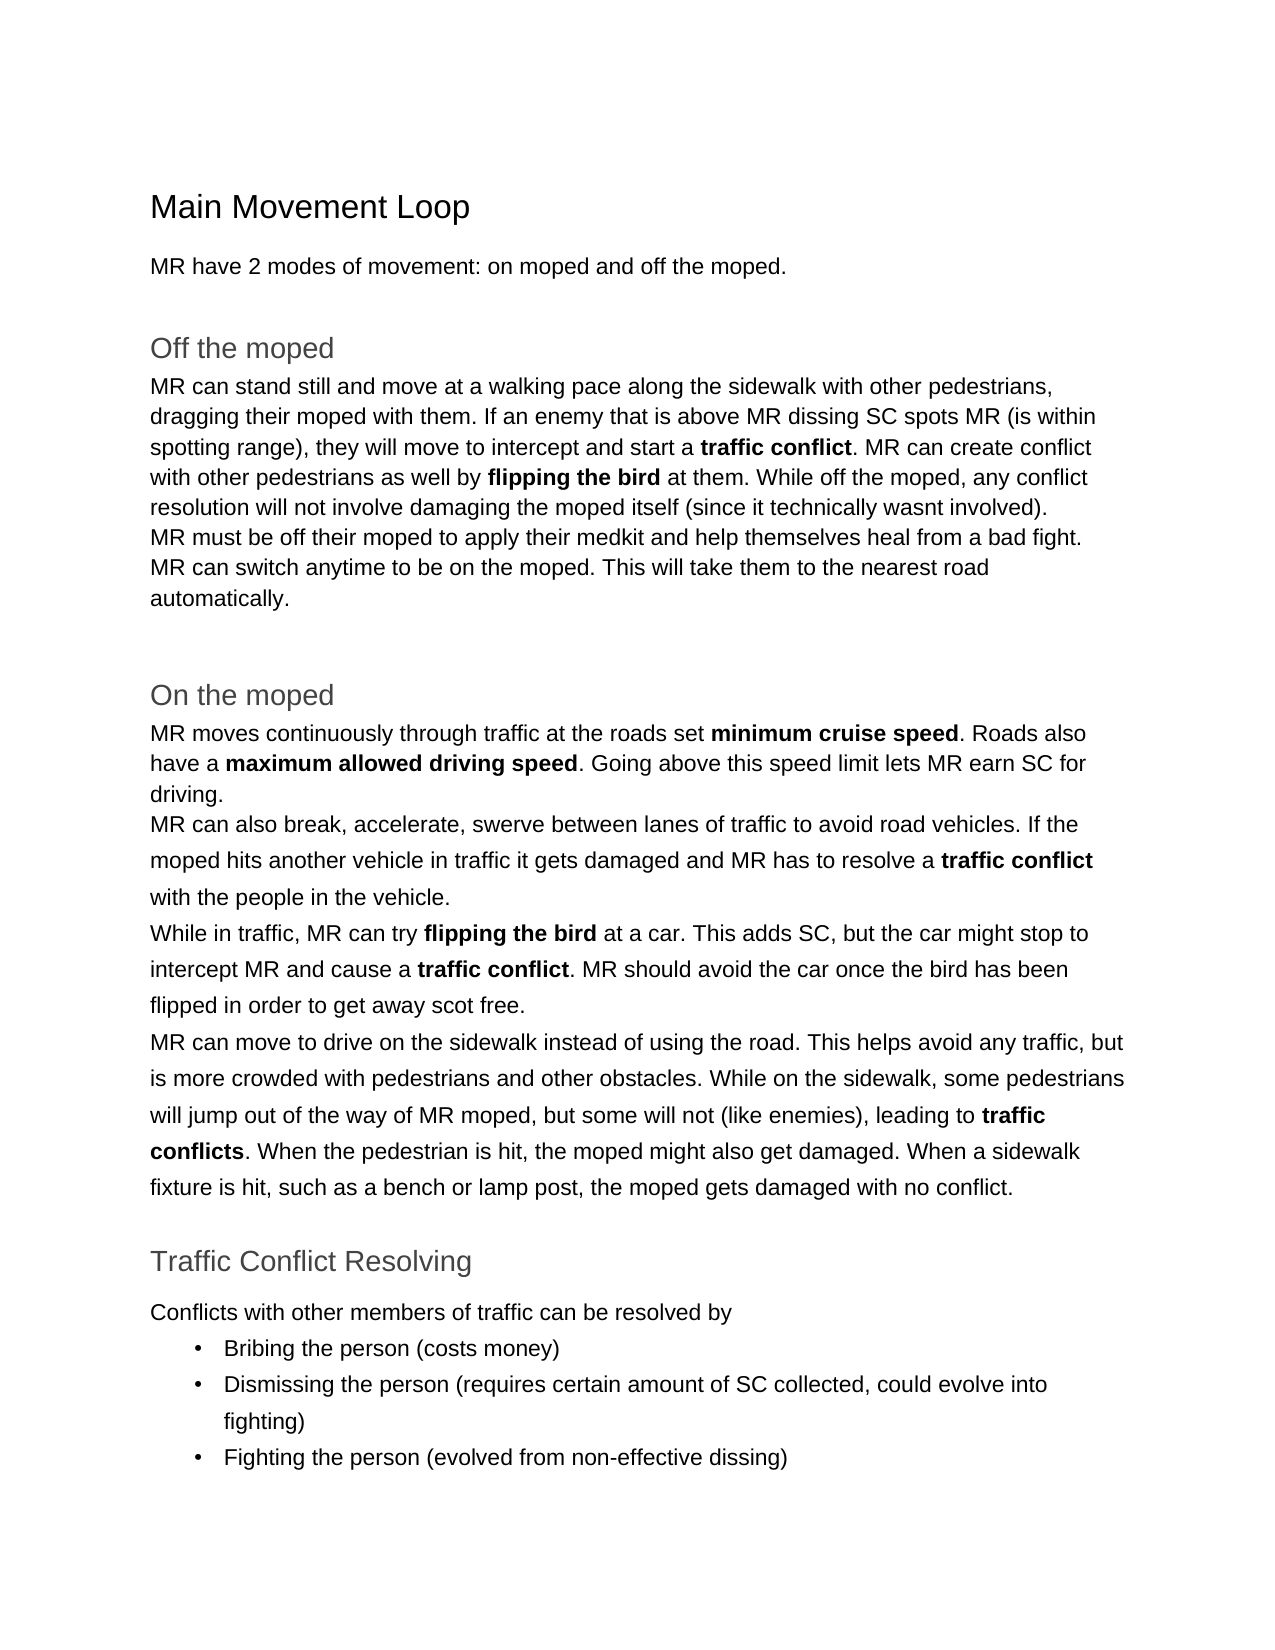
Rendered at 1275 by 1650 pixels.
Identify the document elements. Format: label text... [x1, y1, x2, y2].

list Bribing the person (costs money) [194, 1335, 1125, 1361]
text MR can switch anytime to be on the moped. This will take them to the nearest road automatically. [150, 554, 1125, 611]
subtitle Traffic Conflict Resolving [150, 1244, 1125, 1277]
text MR moves continuously through traffic at the roads set minimum cruise speed. Roads also have a maximum allowed driving speed. Going above this speed limit lets MR earn SC for driving. [150, 720, 1125, 807]
text MR have 2 modes of movement: on moped and off the moped. [150, 253, 1125, 279]
list Fighting the person (evolved from non-effective dissing) [194, 1444, 1125, 1470]
text Conflicts with other members of traffic can be resolved by [150, 1298, 1125, 1325]
subtitle Main Movement Loop [150, 187, 1125, 226]
subtitle Off the moped [150, 331, 1125, 365]
text MR can stand still and move at a walking pace along the sidewalk with other pedestrians, dragging their moped with them. If an enemy that is above MR dissing SC spots MR (is within spotting range), they will move to intercept and start a traffic conflict. MR can create conflict with other pedestrians as well by flipping the bird at them. While off the moped, any conflict resolution will not involve damaging the moped itself (since it technically wasnt involved). [150, 373, 1125, 520]
text MR must be off their moped to apply their medkit and help themselves heal from a bad fight. [150, 524, 1125, 550]
list Dismissing the person (requires certain amount of SC collected, could evolve into fighting) [194, 1371, 1125, 1434]
subtitle On the moped [150, 678, 1125, 712]
text MR can move to drive on the sidewalk instead of using the road. This helps avoid any traffic, but is more crowded with pedestrians and other obstacles. While on the sidewalk, some pedestrians will jump out of the way of MR moped, but some will not (like enemies), leading to traffic conflicts. When the pedestrian is hit, the moped might also get damaged. When a sidewalk fixture is hit, such as a bench or lamp post, the moped gets damaged with no conflict. [150, 1029, 1125, 1201]
text While in traffic, MR can try flipping the bird at a car. This adds SC, but the car might stop to intercept MR and cause a traffic conflict. MR should avoid the car once the bird has been flipped in order to get away scot free. [150, 920, 1125, 1019]
text MR can also break, accelerate, swerve between lanes of traffic to avoid road vehicles. If the moped hits another vehicle in traffic it gets damaged and MR has to resolve a traffic conflict with the people in the vehicle. [150, 811, 1125, 910]
